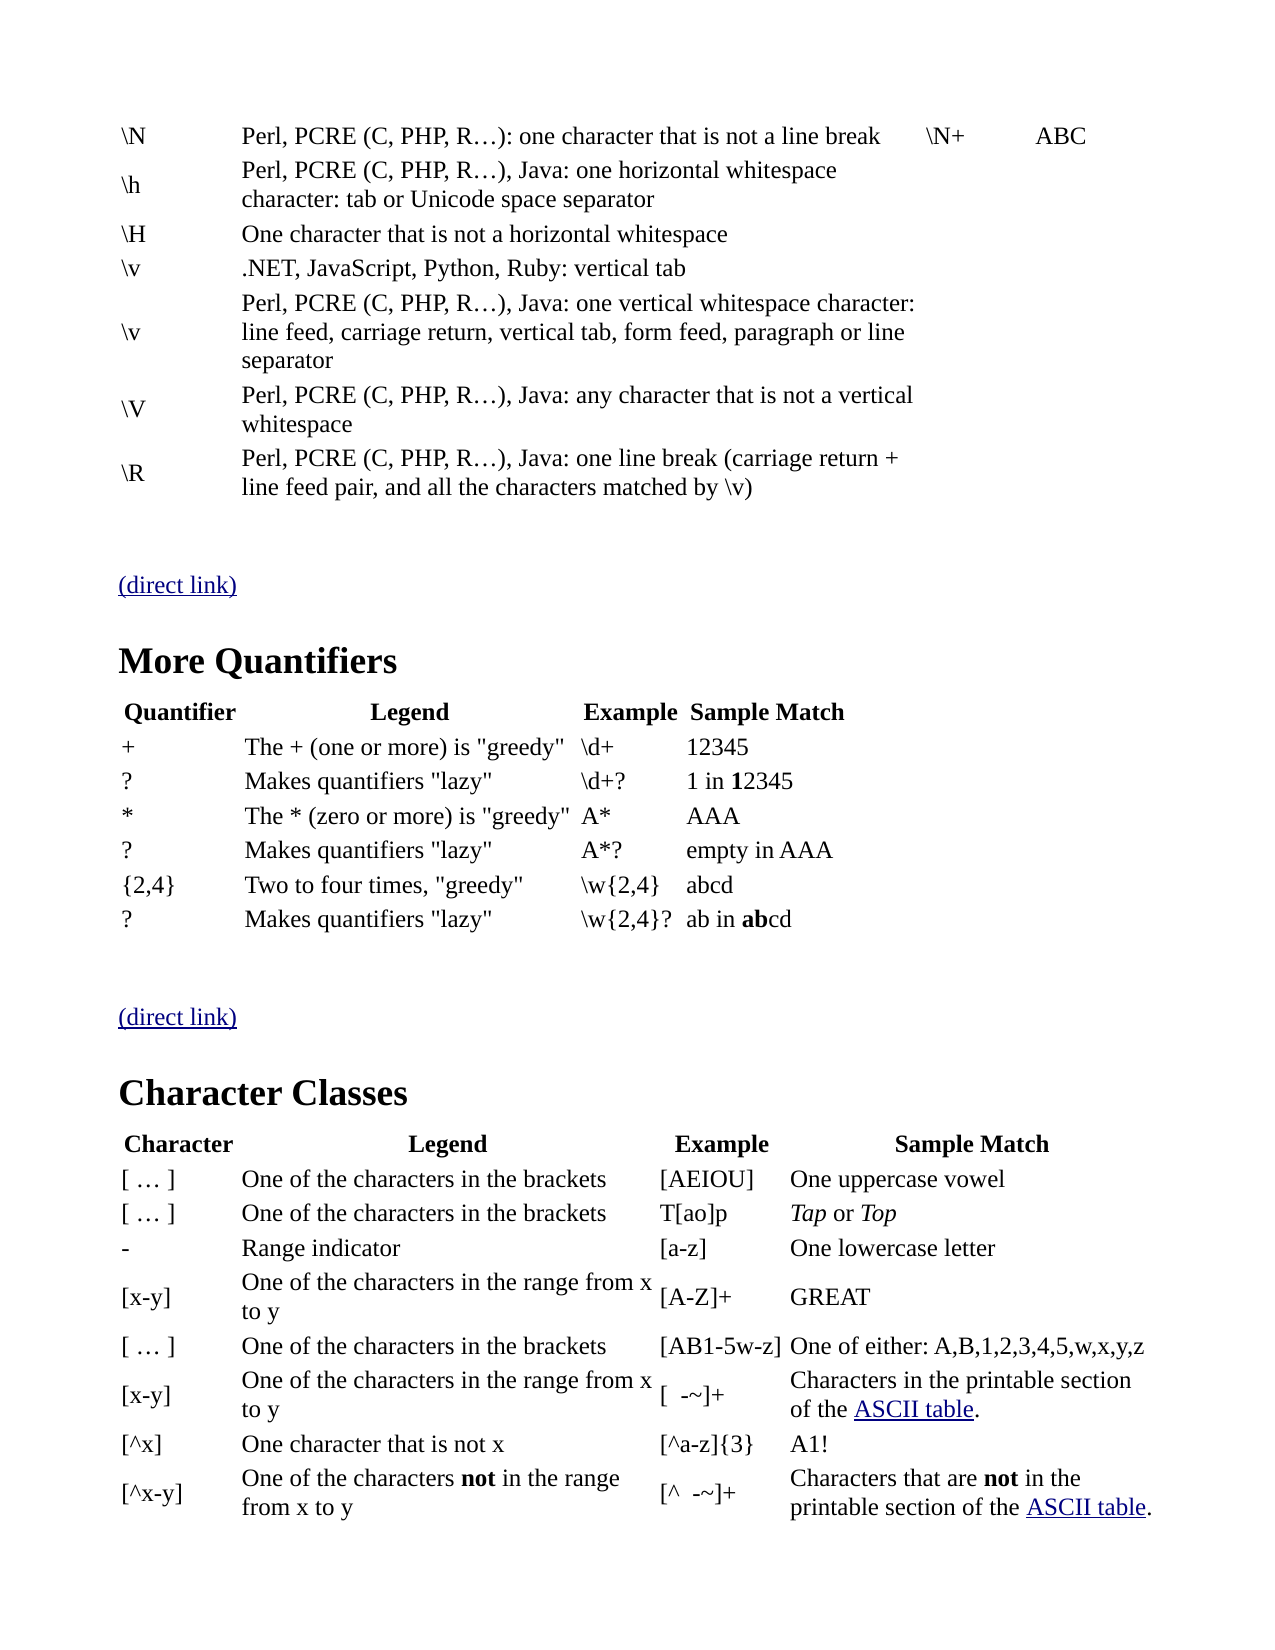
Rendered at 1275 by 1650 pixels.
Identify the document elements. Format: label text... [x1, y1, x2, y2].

subtitle More Quantifiers [118, 638, 1157, 682]
text (direct link) [118, 936, 1157, 1031]
table_cell The + (one or more) is "greedy" [241, 729, 578, 763]
table_cell \d+? [578, 763, 683, 798]
table_cell One character that is not a horizontal whitespace [239, 216, 923, 251]
table_cell T[ao]p [657, 1195, 787, 1230]
table_cell [^ -~]+ [657, 1460, 787, 1524]
table_header Example [578, 694, 683, 729]
table_cell Two to four times, "greedy" [241, 867, 578, 902]
table_cell Characters in the printable section of the ASCII table. [787, 1363, 1157, 1426]
table_cell [^a-z]{3} [657, 1426, 787, 1460]
table_cell The * (zero or more) is "greedy" [241, 798, 578, 832]
table_cell \V [118, 377, 238, 441]
table_cell A*? [578, 833, 683, 867]
table_cell [^x-y] [118, 1460, 238, 1524]
table_cell \v [118, 251, 238, 285]
table_cell [ … ] [118, 1161, 238, 1195]
table_cell [1032, 441, 1157, 504]
table_cell [x-y] [118, 1363, 238, 1426]
table_cell A* [578, 798, 683, 832]
table_cell [ … ] [118, 1195, 238, 1230]
table_cell One uppercase vowel [787, 1161, 1157, 1195]
table_cell [AEIOU] [657, 1161, 787, 1195]
table_cell One of the characters not in the range from x to y [239, 1460, 657, 1524]
table_cell [923, 216, 1032, 251]
table_header Sample Match [683, 694, 852, 729]
table_cell .NET, JavaScript, Python, Ruby: vertical tab [239, 251, 923, 285]
table_header Character [118, 1126, 238, 1161]
table_cell ? [118, 833, 241, 867]
table_header Quantifier [118, 694, 241, 729]
table_cell \v [118, 285, 238, 377]
table_cell [a-z] [657, 1230, 787, 1264]
subtitle Character Classes [118, 1071, 1157, 1114]
table_cell GREAT [787, 1265, 1157, 1328]
table_cell empty in AAA [683, 833, 852, 867]
table_cell Perl, PCRE (C, PHP, R…), Java: one horizontal whitespace character: tab or Unicode space separator [239, 153, 923, 216]
table_cell Characters that are not in the printable section of the ASCII table. [787, 1460, 1157, 1524]
table_cell \N [118, 118, 238, 153]
table_cell Tap or Top [787, 1195, 1157, 1230]
table_cell [ … ] [118, 1328, 238, 1362]
table_cell Perl, PCRE (C, PHP, R…), Java: one vertical whitespace character: line feed, carriage return, vertical tab, form feed, paragraph or line separator [239, 285, 923, 377]
table_cell AAA [683, 798, 852, 832]
table_cell One of the characters in the brackets [239, 1195, 657, 1230]
table_header Example [657, 1126, 787, 1161]
table_cell One lowercase letter [787, 1230, 1157, 1264]
table_cell A1! [787, 1426, 1157, 1460]
table_cell \w{2,4} [578, 867, 683, 902]
table_cell One of the characters in the range from x to y [239, 1363, 657, 1426]
table_cell \N+ [923, 118, 1032, 153]
table_cell One of the characters in the brackets [239, 1328, 657, 1362]
table_cell [^x] [118, 1426, 238, 1460]
table_cell [ -~]+ [657, 1363, 787, 1426]
table_cell ab in abcd [683, 902, 852, 936]
table_cell [1032, 251, 1157, 285]
table_header Legend [239, 1126, 657, 1161]
table_cell [AB1-5w-z] [657, 1328, 787, 1362]
table_cell 1 in 12345 [683, 763, 852, 798]
table_cell [923, 441, 1032, 504]
table_cell One character that is not x [239, 1426, 657, 1460]
table_cell [A-Z]+ [657, 1265, 787, 1328]
table_cell ABC [1032, 118, 1157, 153]
table_cell \w{2,4}? [578, 902, 683, 936]
table_cell Perl, PCRE (C, PHP, R…), Java: any character that is not a vertical whitespace [239, 377, 923, 441]
table_cell Makes quantifiers "lazy" [241, 833, 578, 867]
table_cell [1032, 216, 1157, 251]
table_cell * [118, 798, 241, 832]
table_cell Perl, PCRE (C, PHP, R…), Java: one line break (carriage return + line feed pair, and all the characters matched by \v) [239, 441, 923, 504]
table_cell [1032, 377, 1157, 441]
table_cell [923, 153, 1032, 216]
table_cell One of the characters in the brackets [239, 1161, 657, 1195]
table_cell \h [118, 153, 238, 216]
table_cell {2,4} [118, 867, 241, 902]
table_cell + [118, 729, 241, 763]
table_cell - [118, 1230, 238, 1264]
table_cell [1032, 285, 1157, 377]
table_cell One of either: A,B,1,2,3,4,5,w,x,y,z [787, 1328, 1157, 1362]
table_cell [923, 251, 1032, 285]
table_header Sample Match [787, 1126, 1157, 1161]
table_cell [923, 377, 1032, 441]
table_cell [x-y] [118, 1265, 238, 1328]
table_cell 12345 [683, 729, 852, 763]
table_cell Makes quantifiers "lazy" [241, 763, 578, 798]
table_cell \R [118, 441, 238, 504]
table_cell \d+ [578, 729, 683, 763]
table_cell One of the characters in the range from x to y [239, 1265, 657, 1328]
table_cell abcd [683, 867, 852, 902]
table_cell ? [118, 763, 241, 798]
table_header Legend [241, 694, 578, 729]
table_cell Makes quantifiers "lazy" [241, 902, 578, 936]
table_cell \H [118, 216, 238, 251]
text (direct link) [118, 504, 1157, 599]
table_cell [1032, 153, 1157, 216]
table_cell [923, 285, 1032, 377]
table_cell Perl, PCRE (C, PHP, R…): one character that is not a line break [239, 118, 923, 153]
table_cell ? [118, 902, 241, 936]
table_cell Range indicator [239, 1230, 657, 1264]
